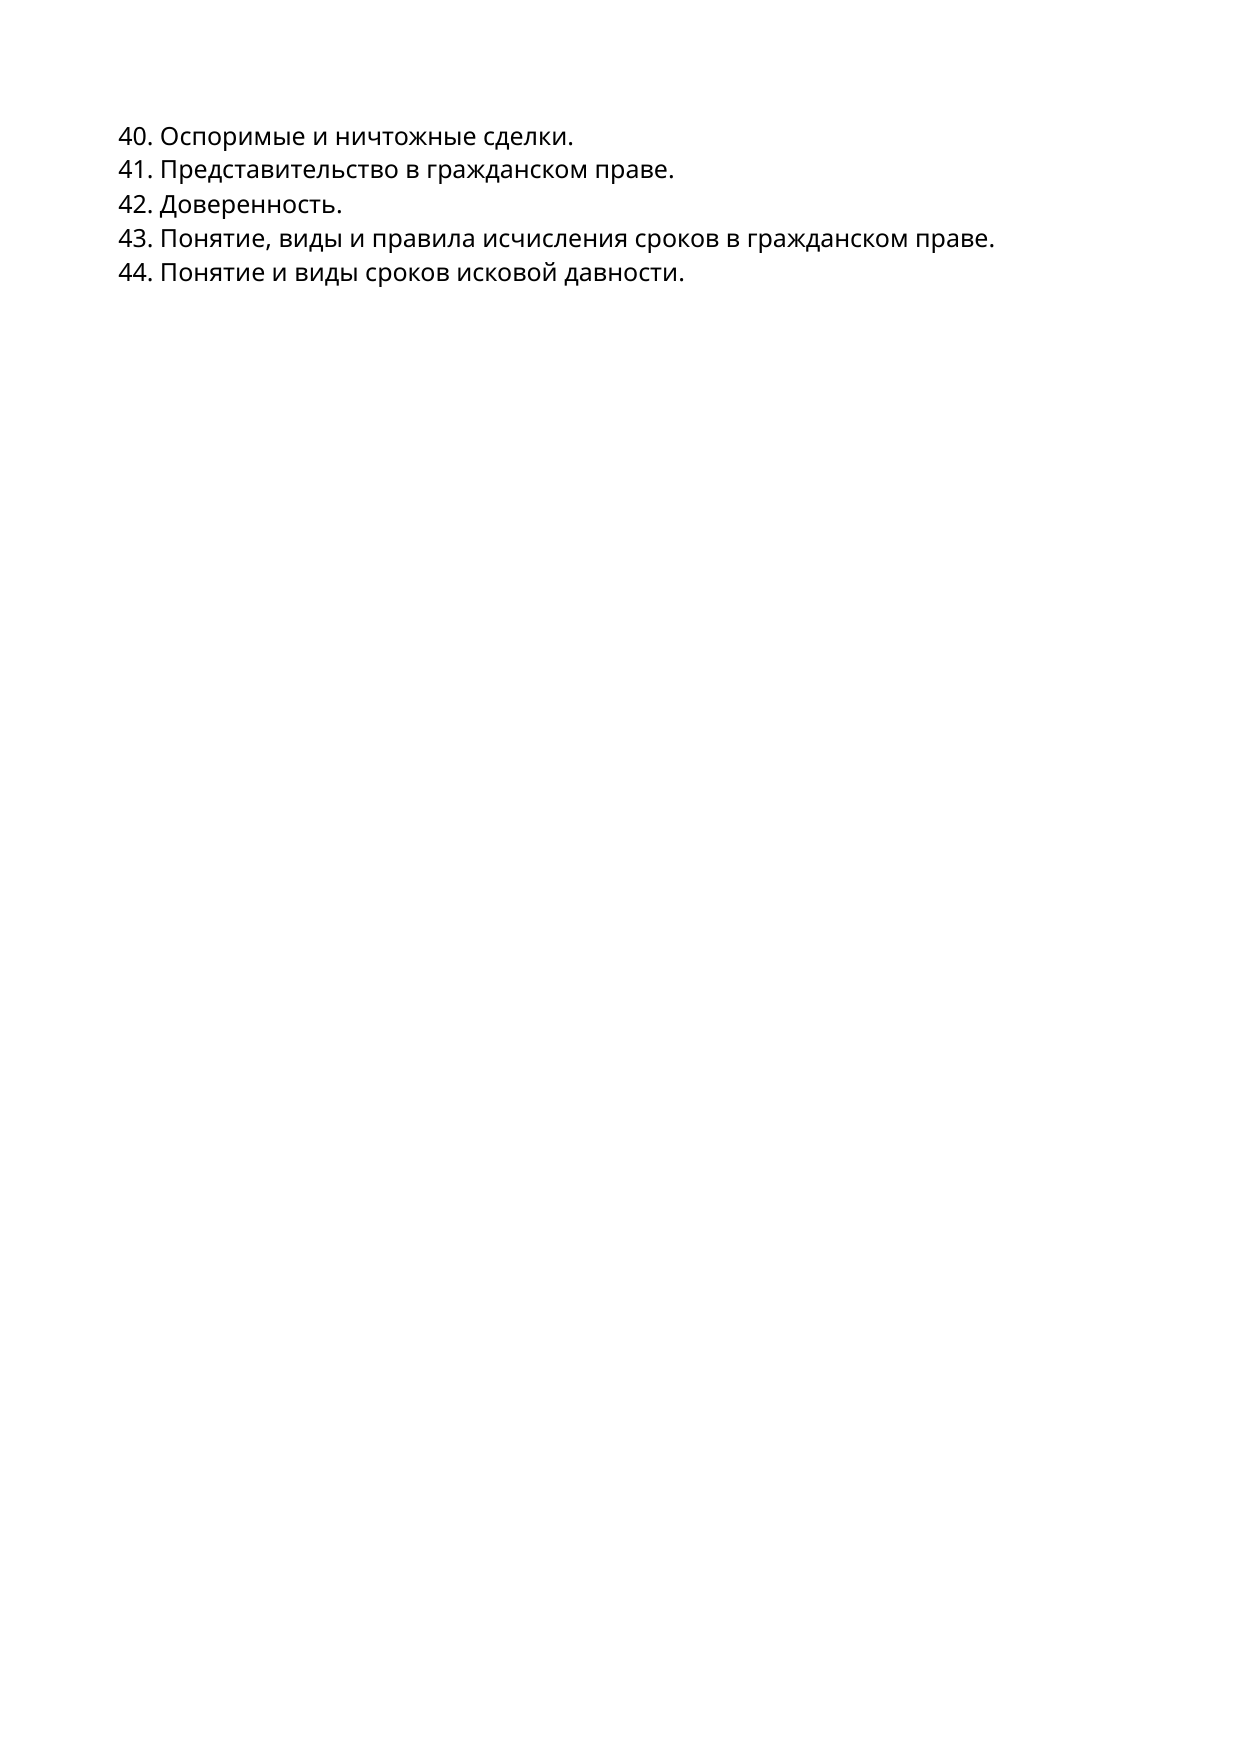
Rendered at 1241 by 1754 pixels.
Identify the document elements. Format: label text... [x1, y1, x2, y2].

text 40. Оспоримые и ничтожные сделки. 41. Представительство в гражданском праве. 42. Доверенность. 43. Понятие, виды и правила исчисления сроков в гражданском праве. 44. Понятие и виды сроков исковой давности. [118, 118, 1122, 288]
